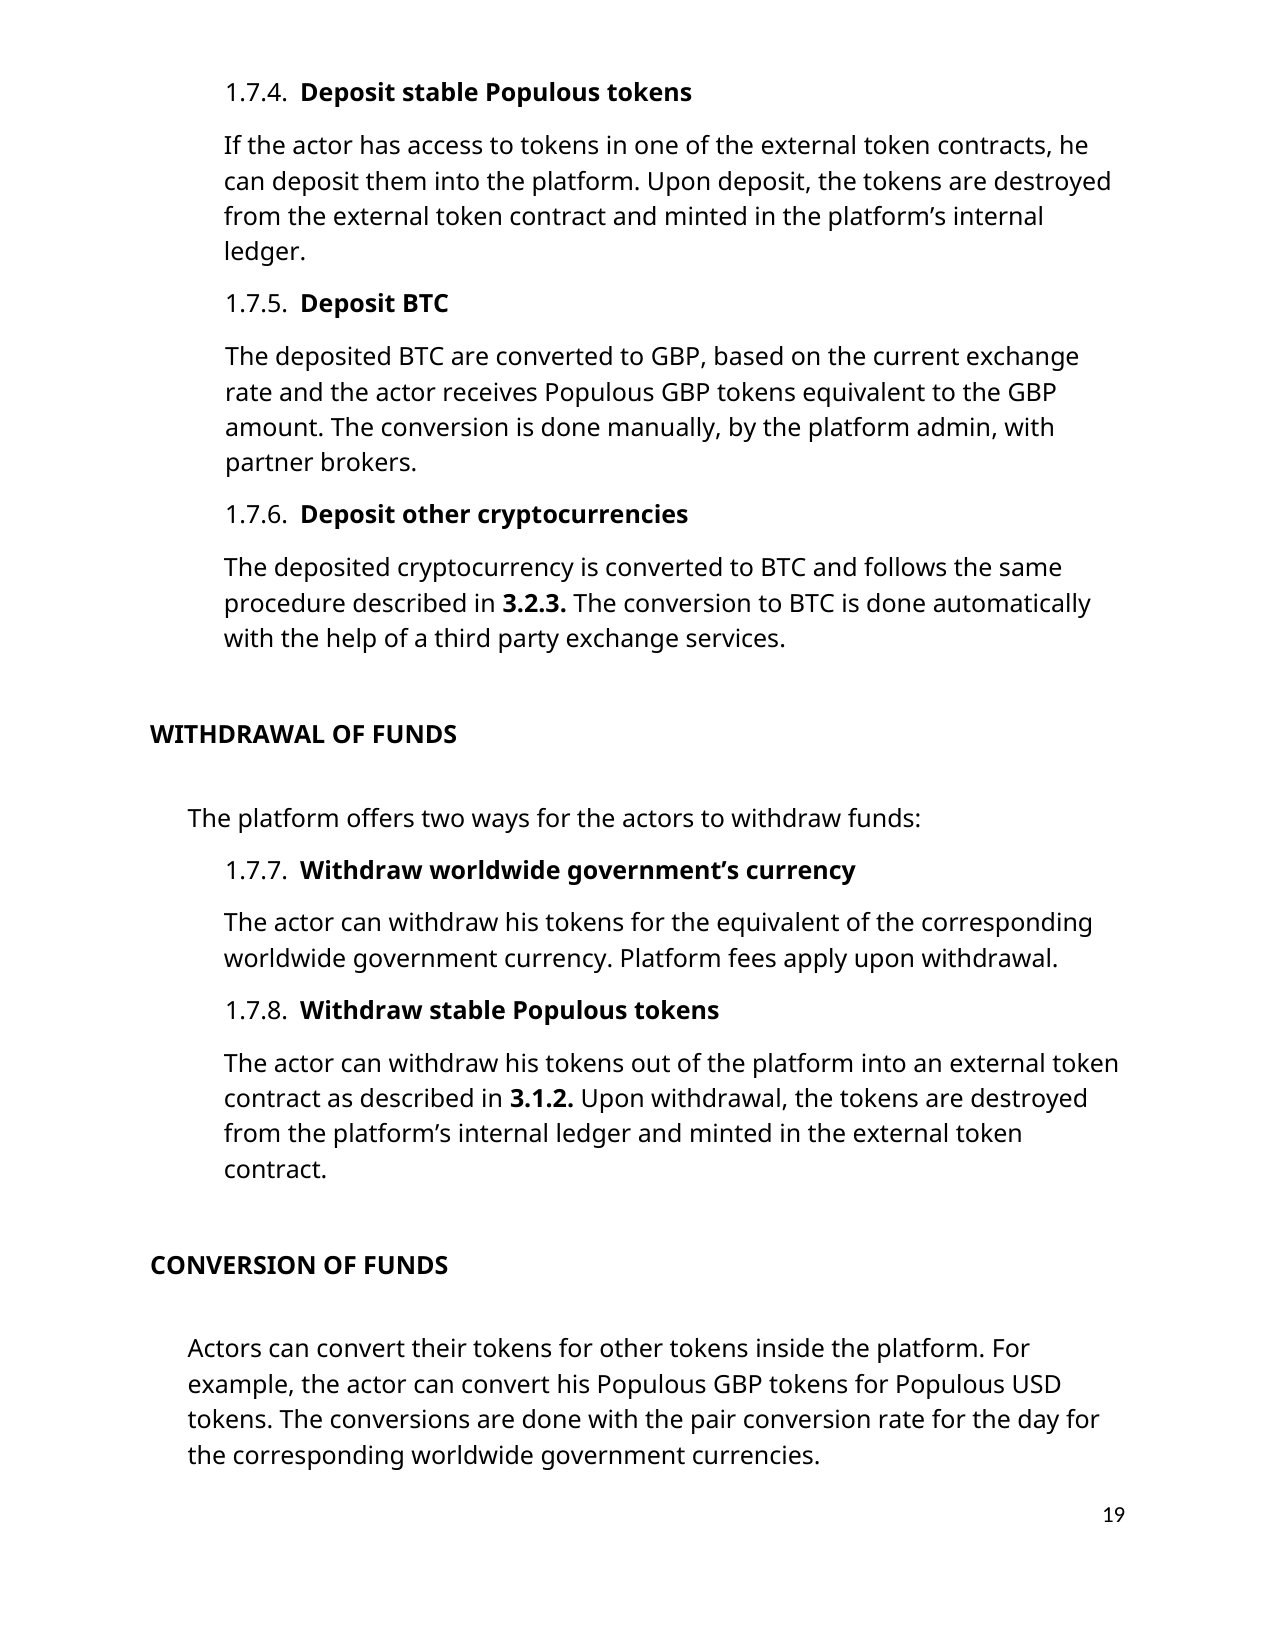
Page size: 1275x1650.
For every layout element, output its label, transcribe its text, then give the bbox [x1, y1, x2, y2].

list Deposit stable Populous tokens [225, 75, 1125, 109]
text The actor can withdraw his tokens out of the platform into an external token contract as described in 3.1.2. Upon withdrawal, the tokens are destroyed from the platform’s internal ledger and minted in the external token contract. [224, 1045, 1125, 1186]
subtitle CONVERSION OF FUNDS [150, 1247, 1125, 1281]
text The actor can withdraw his tokens for the equivalent of the corresponding worldwide government currency. Platform fees apply upon withdrawal. [224, 905, 1125, 974]
text If the actor has access to tokens in one of the external token contracts, he can deposit them into the platform. Upon deposit, the tokens are destroyed from the external token contract and minted in the platform’s internal ledger. [224, 128, 1125, 268]
text The deposited BTC are converted to GBP, based on the current exchange rate and the actor receives Populous GBP tokens equivalent to the GBP amount. The conversion is done manually, by the platform admin, with partner brokers. [225, 339, 1125, 479]
text The platform offers two ways for the actors to withdraw funds: [187, 800, 1125, 834]
list Deposit other cryptocurrencies [225, 497, 1125, 531]
text Actors can convert their tokens for other tokens inside the platform. For example, the actor can convert his Populous GBP tokens for Populous USD tokens. The conversions are done with the pair conversion rate for the day for the corresponding worldwide government currencies. [187, 1331, 1125, 1471]
list Withdraw stable Populous tokens [225, 992, 1125, 1027]
subtitle WITHDRAWAL OF FUNDS [150, 716, 1125, 751]
list Deposit BTC [225, 286, 1125, 320]
list Withdraw worldwide government’s currency [225, 852, 1125, 886]
text The deposited cryptocurrency is converted to BTC and follows the same procedure described in 3.2.3. The conversion to BTC is done automatically with the help of a third party exchange services. [224, 550, 1125, 655]
